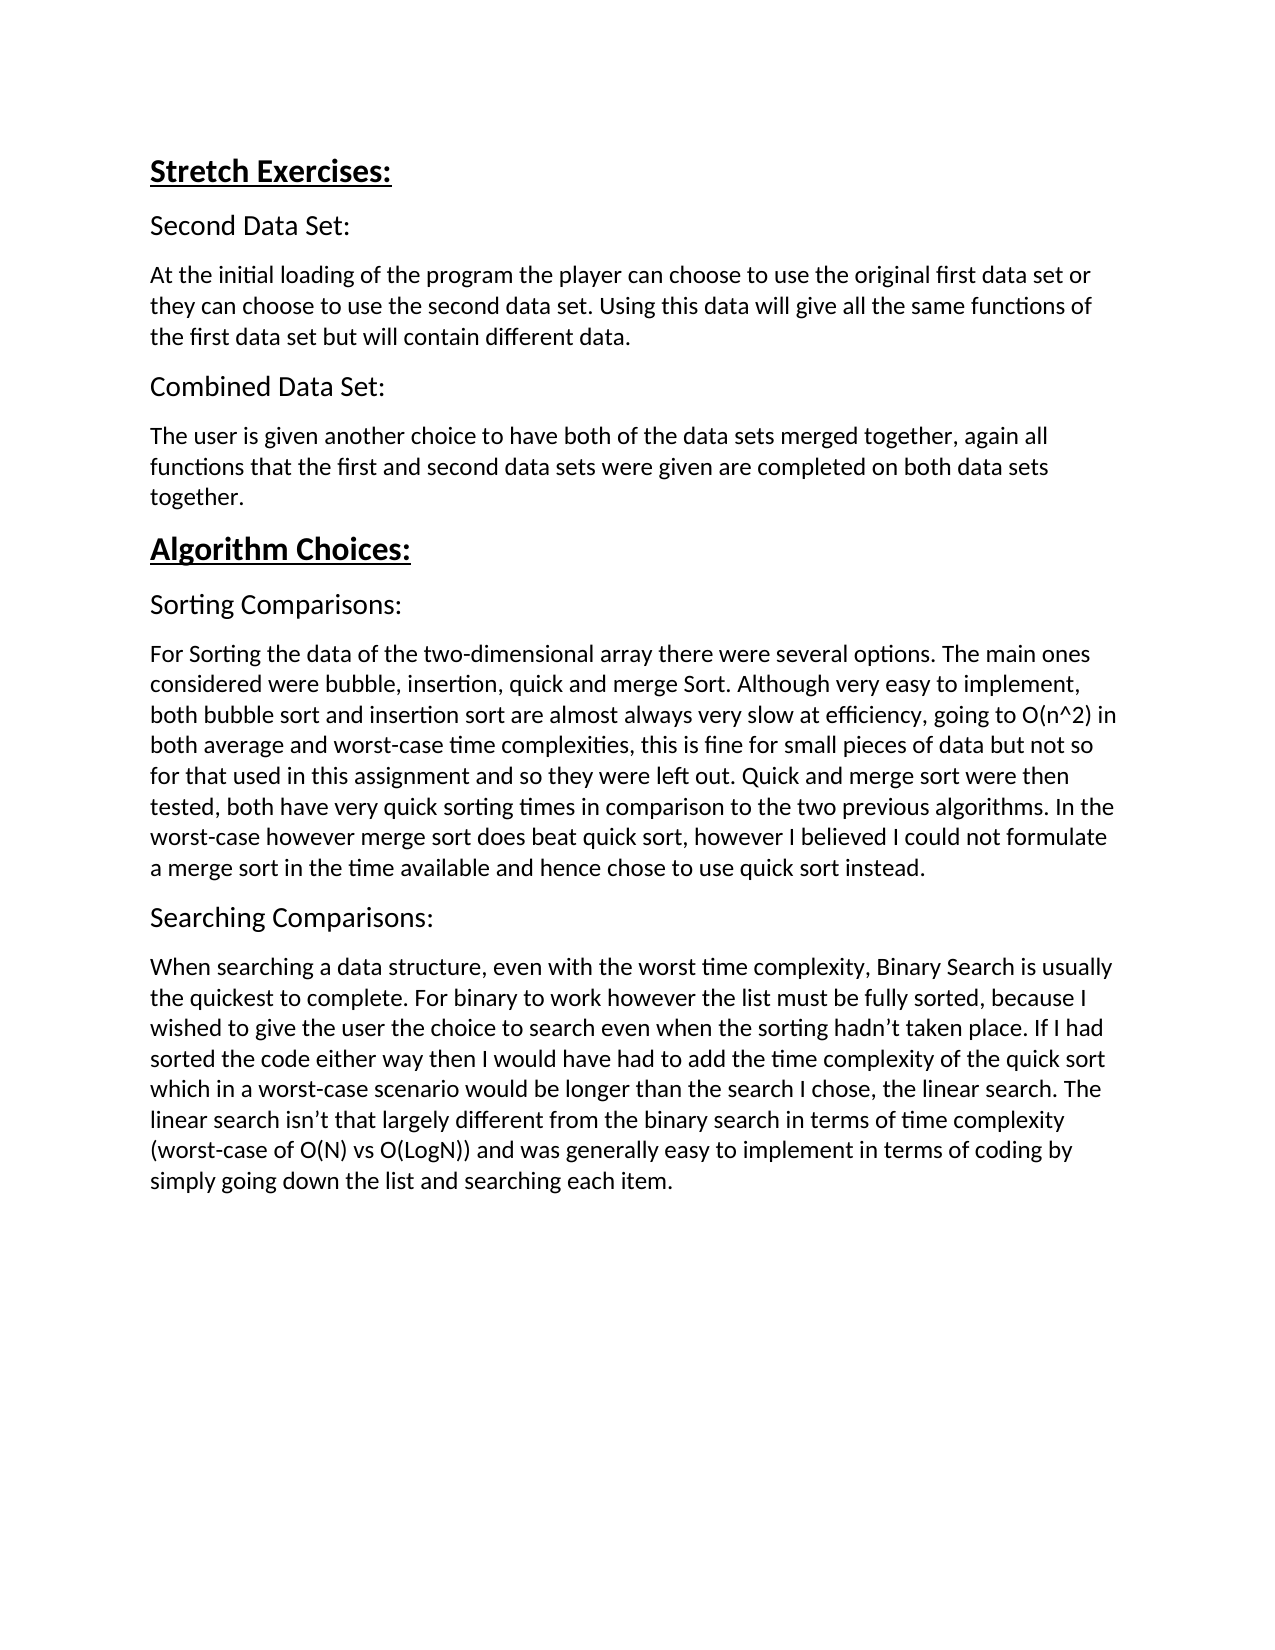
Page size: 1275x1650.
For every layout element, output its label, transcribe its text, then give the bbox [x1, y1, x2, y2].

text At the initial loading of the program the player can choose to use the original first data set or they can choose to use the second data set. Using this data will give all the same functions of the first data set but will contain different data. [150, 260, 1125, 351]
text Second Data Set: [150, 207, 1125, 243]
text Searching Comparisons: [150, 899, 1125, 934]
text Combined Data Set: [150, 368, 1125, 403]
text Stretch Exercises: [150, 150, 1125, 191]
text Algorithm Choices: [150, 528, 1125, 569]
text When searching a data structure, even with the worst time complexity, Binary Search is usually the quickest to complete. For binary to work however the list must be fully sorted, because I wished to give the user the choice to search even when the sorting hadn’t taken place. If I had sorted the code either way then I would have had to add the time complexity of the quick sort which in a worst-case scenario would be longer than the search I chose, the linear search. The linear search isn’t that largely different from the binary search in terms of time complexity (worst-case of O(N) vs O(LogN)) and was generally easy to implement in terms of coding by simply going down the list and searching each item. [150, 951, 1125, 1195]
text The user is given another choice to have both of the data sets merged together, again all functions that the first and second data sets were given are completed on both data sets together. [150, 420, 1125, 512]
text For Sorting the data of the two-dimensional array there were several options. The main ones considered were bubble, insertion, quick and merge Sort. Although very easy to implement, both bubble sort and insertion sort are almost always very slow at efficiency, going to O(n^2) in both average and worst-case time complexities, this is fine for small pieces of data but not so for that used in this assignment and so they were left out. Quick and merge sort were then tested, both have very quick sorting times in comparison to the two previous algorithms. In the worst-case however merge sort does beat quick sort, however I believed I could not formulate a merge sort in the time available and hence chose to use quick sort instead. [150, 638, 1125, 882]
text Sorting Comparisons: [150, 586, 1125, 621]
